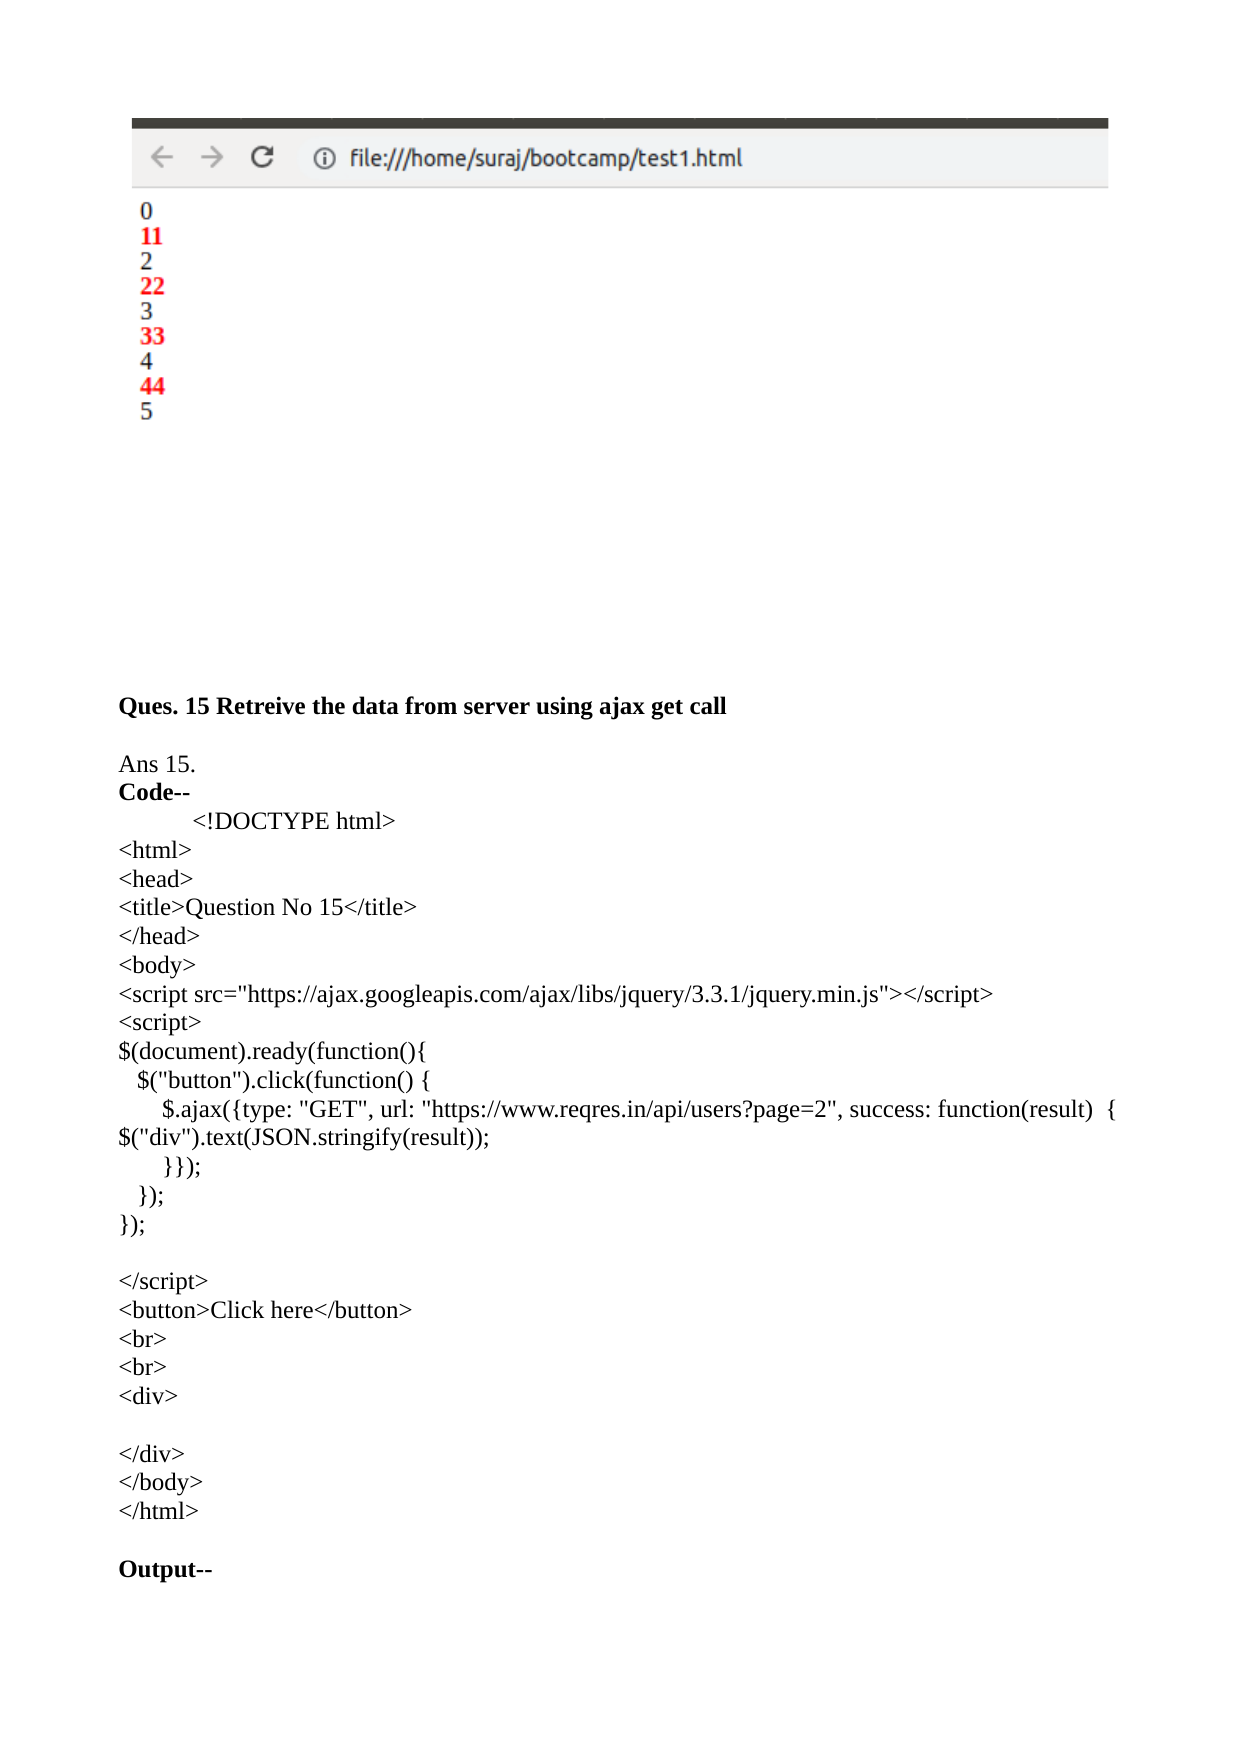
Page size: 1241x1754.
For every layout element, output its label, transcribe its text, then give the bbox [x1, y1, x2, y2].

text <br> [118, 1352, 1122, 1381]
text }}); [118, 1151, 1122, 1180]
picture [131, 118, 1109, 634]
text <div> [118, 1381, 1122, 1410]
text <!DOCTYPE html> [118, 806, 1122, 835]
text Output-- [118, 1554, 1122, 1582]
text <br> [118, 1324, 1122, 1352]
text $.ajax({type: "GET", url: "https://www.reqres.in/api/users?page=2", success: function(result) { [118, 1094, 1122, 1122]
text <html> [118, 835, 1122, 864]
text Ques. 15 Retreive the data from server using ajax get call [118, 691, 1122, 720]
text </div> [118, 1439, 1122, 1467]
text <head> [118, 864, 1122, 892]
text </html> [118, 1496, 1122, 1525]
text </script> [118, 1266, 1122, 1295]
text <body> [118, 950, 1122, 979]
text }); [118, 1209, 1122, 1237]
text $("div").text(JSON.stringify(result)); [118, 1122, 1122, 1151]
text }); [118, 1180, 1122, 1209]
text Code-- [118, 777, 1122, 806]
text <button>Click here</button> [118, 1295, 1122, 1324]
text </head> [118, 921, 1122, 950]
text Ans 15. [118, 749, 1122, 777]
text $(document).ready(function(){ [118, 1036, 1122, 1065]
text </body> [118, 1467, 1122, 1496]
text <title>Question No 15</title> [118, 892, 1122, 921]
text <script src="https://ajax.googleapis.com/ajax/libs/jquery/3.3.1/jquery.min.js"></script> [118, 979, 1122, 1007]
text $("button").click(function() { [118, 1065, 1122, 1094]
text <script> [118, 1007, 1122, 1036]
